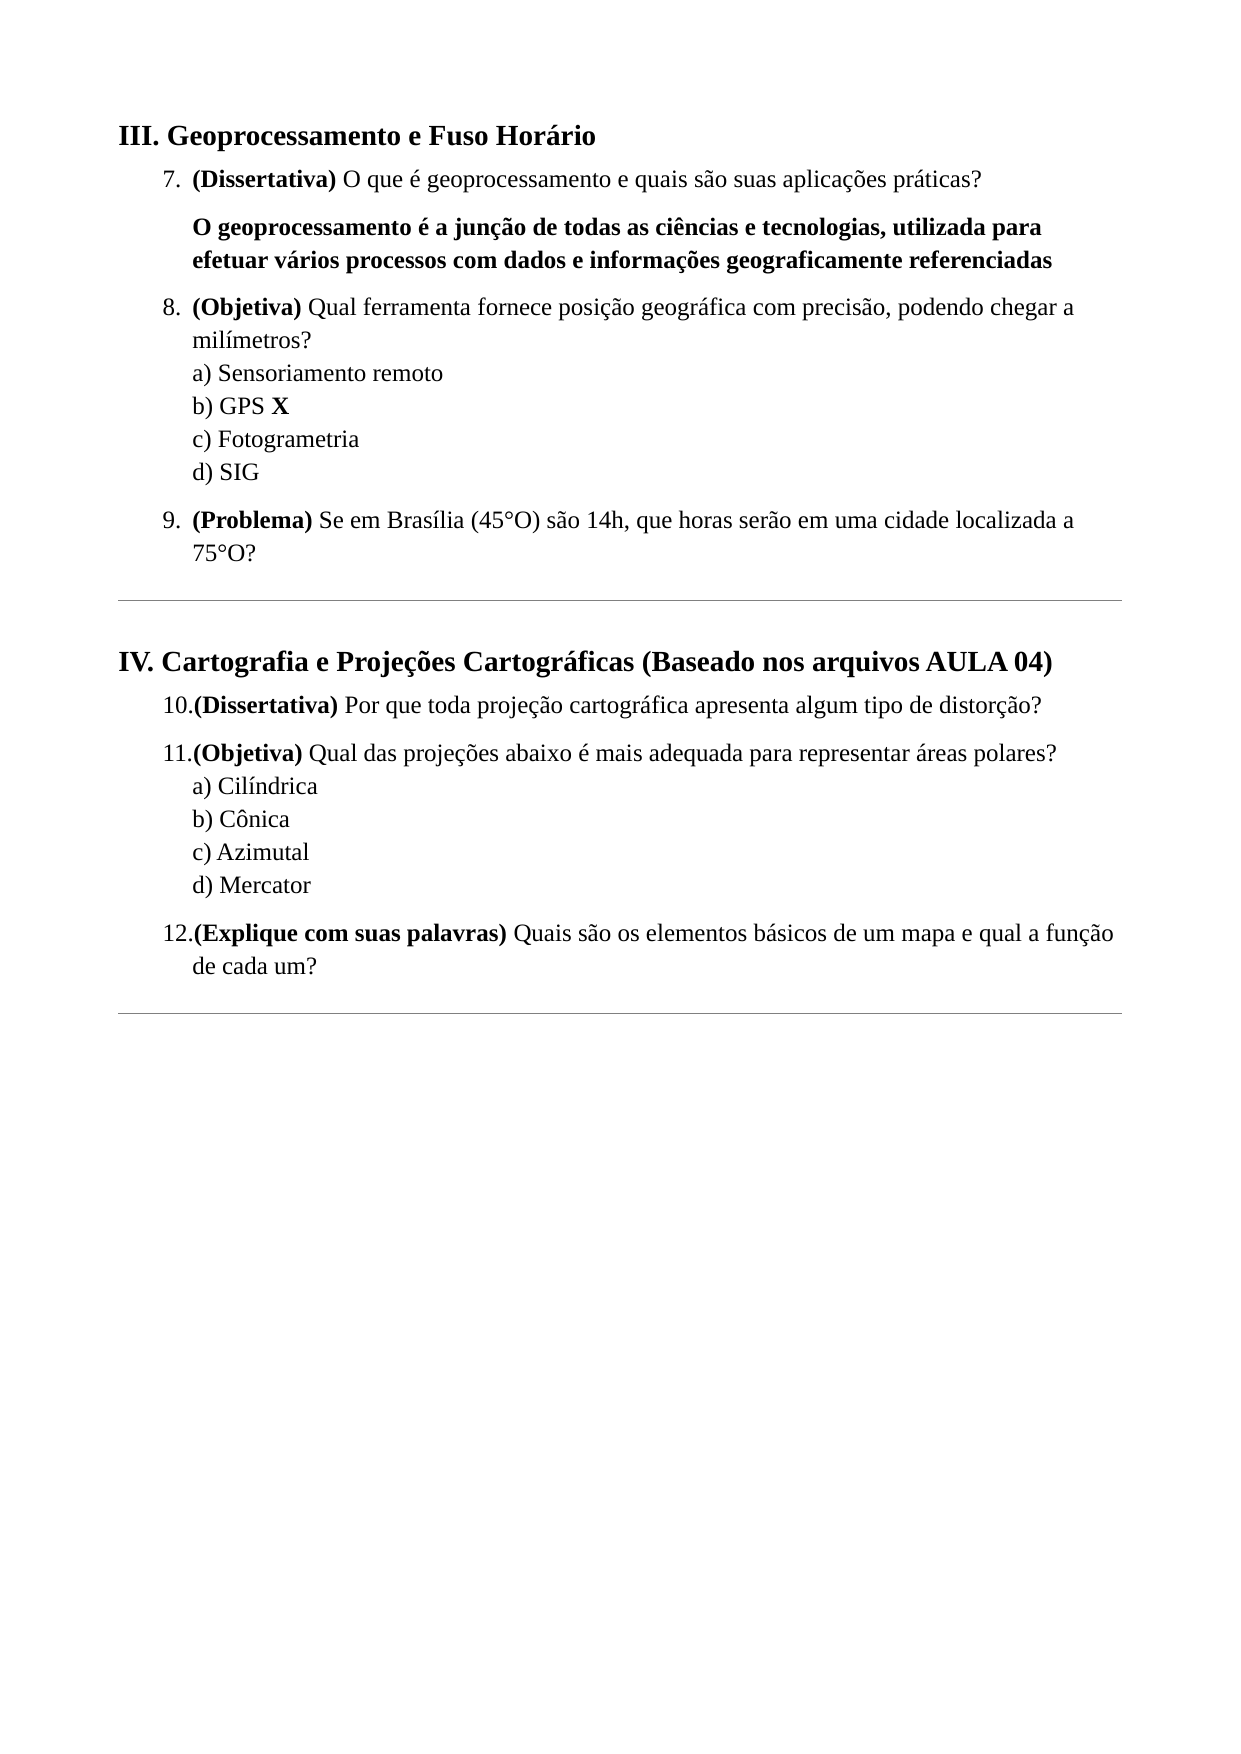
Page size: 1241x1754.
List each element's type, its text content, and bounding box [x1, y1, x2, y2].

list O geoprocessamento é a junção de todas as ciências e tecnologias, utilizada para efetuar vários processos com dados e informações geograficamente referenciadas [162, 212, 1122, 273]
subtitle III. Geoprocessamento e Fuso Horário [118, 118, 1122, 152]
list (Dissertativa) O que é geoprocessamento e quais são suas aplicações práticas? [162, 164, 1122, 193]
list (Explique com suas palavras) Quais são os elementos básicos de um mapa e qual a função de cada um? [162, 918, 1122, 980]
list (Dissertativa) Por que toda projeção cartográfica apresenta algum tipo de distorção? [162, 691, 1122, 719]
list (Objetiva) Qual das projeções abaixo é mais adequada para representar áreas polares? a) Cilíndrica b) Cônica c) Azimutal d) Mercator [162, 738, 1122, 899]
list (Problema) Se em Brasília (45°O) são 14h, que horas serão em uma cidade localizada a 75°O? [162, 505, 1122, 567]
subtitle IV. Cartografia e Projeções Cartográficas (Baseado nos arquivos AULA 04) [118, 644, 1122, 678]
list (Objetiva) Qual ferramenta fornece posição geográfica com precisão, podendo chegar a milímetros? a) Sensoriamento remoto b) GPS X c) Fotogrametria d) SIG [162, 292, 1122, 486]
